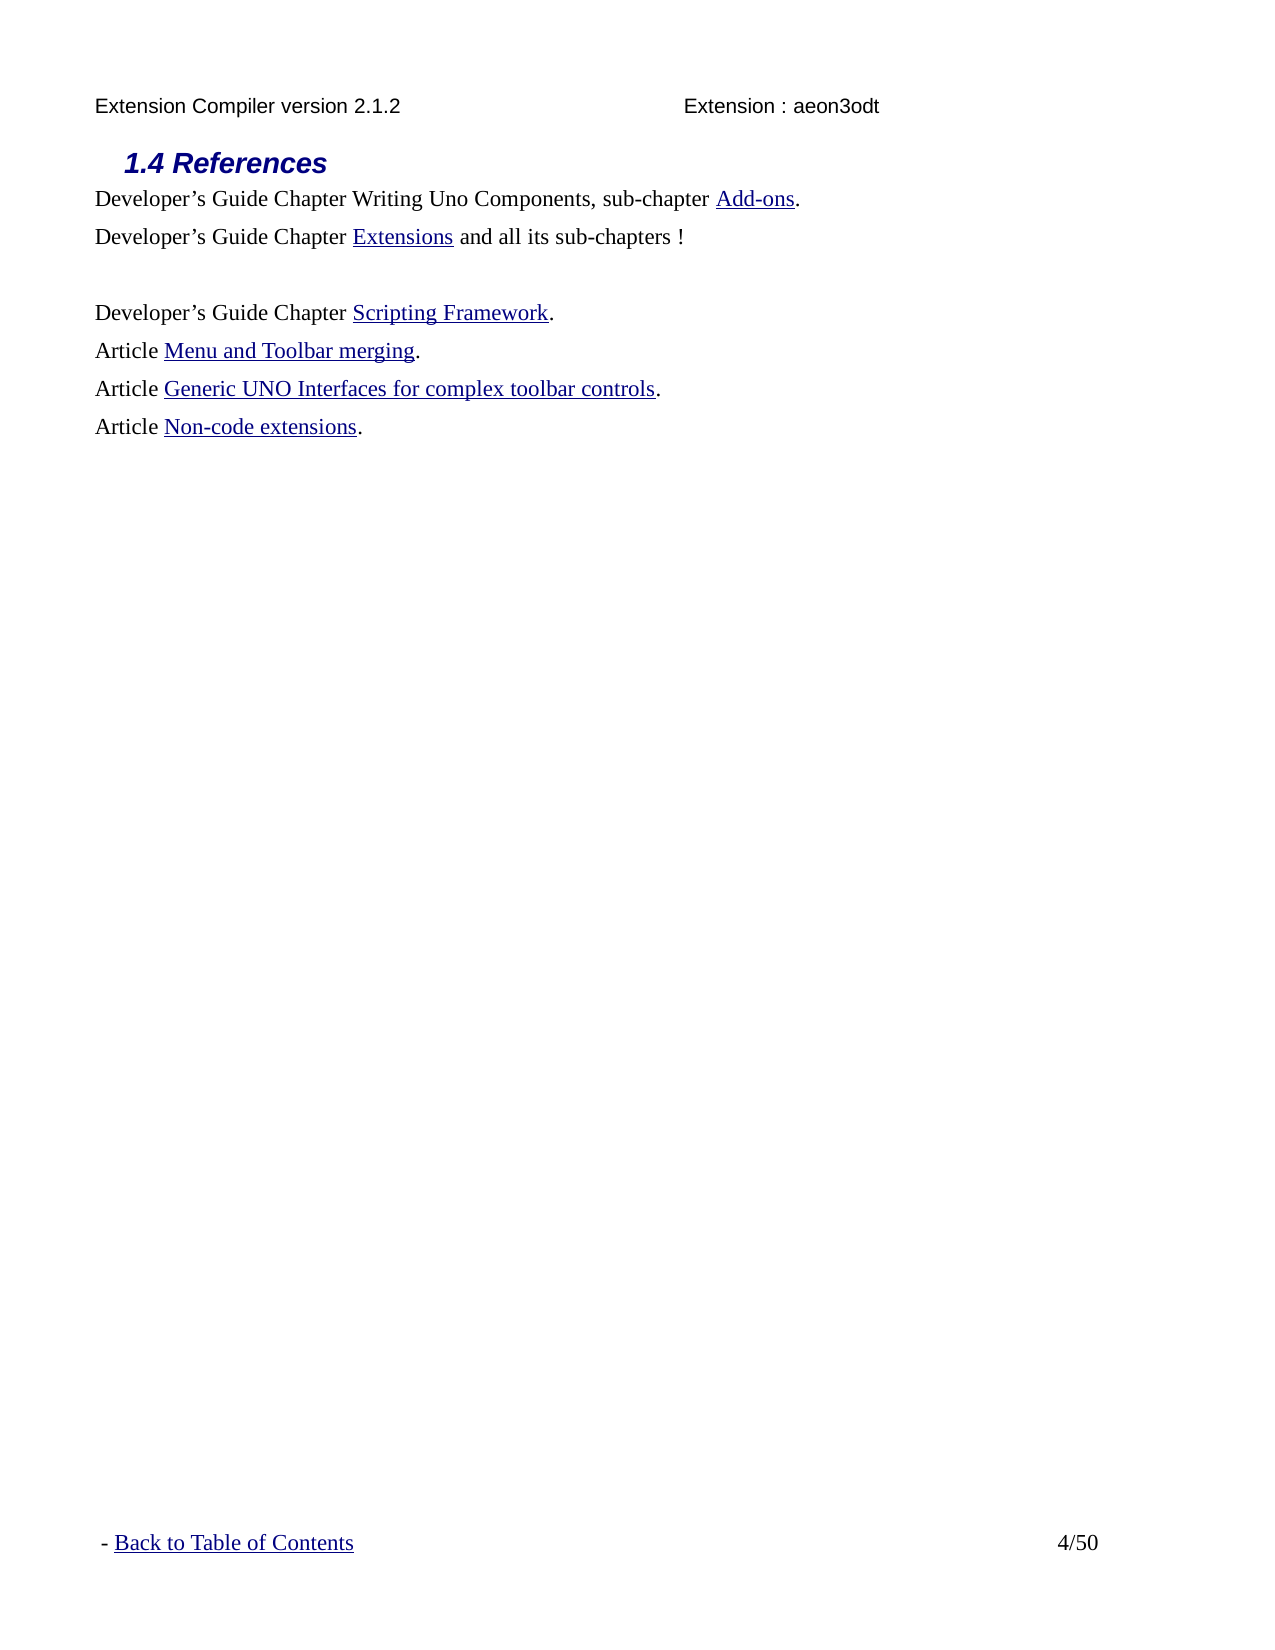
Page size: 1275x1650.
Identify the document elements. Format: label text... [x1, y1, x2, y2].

text Developer’s Guide Chapter Extensions and all its sub-chapters ! [94, 224, 1181, 249]
text Article Menu and Toolbar merging. [94, 338, 1181, 363]
text Article Non-code extensions. [94, 414, 1181, 439]
text Developer’s Guide Chapter Scripting Framework. [94, 300, 1181, 326]
text Developer’s Guide Chapter Writing Uno Components, sub-chapter Add-ons. [94, 186, 1181, 211]
subtitle References [124, 147, 1181, 180]
text Article Generic UNO Interfaces for complex toolbar controls. [94, 376, 1181, 402]
